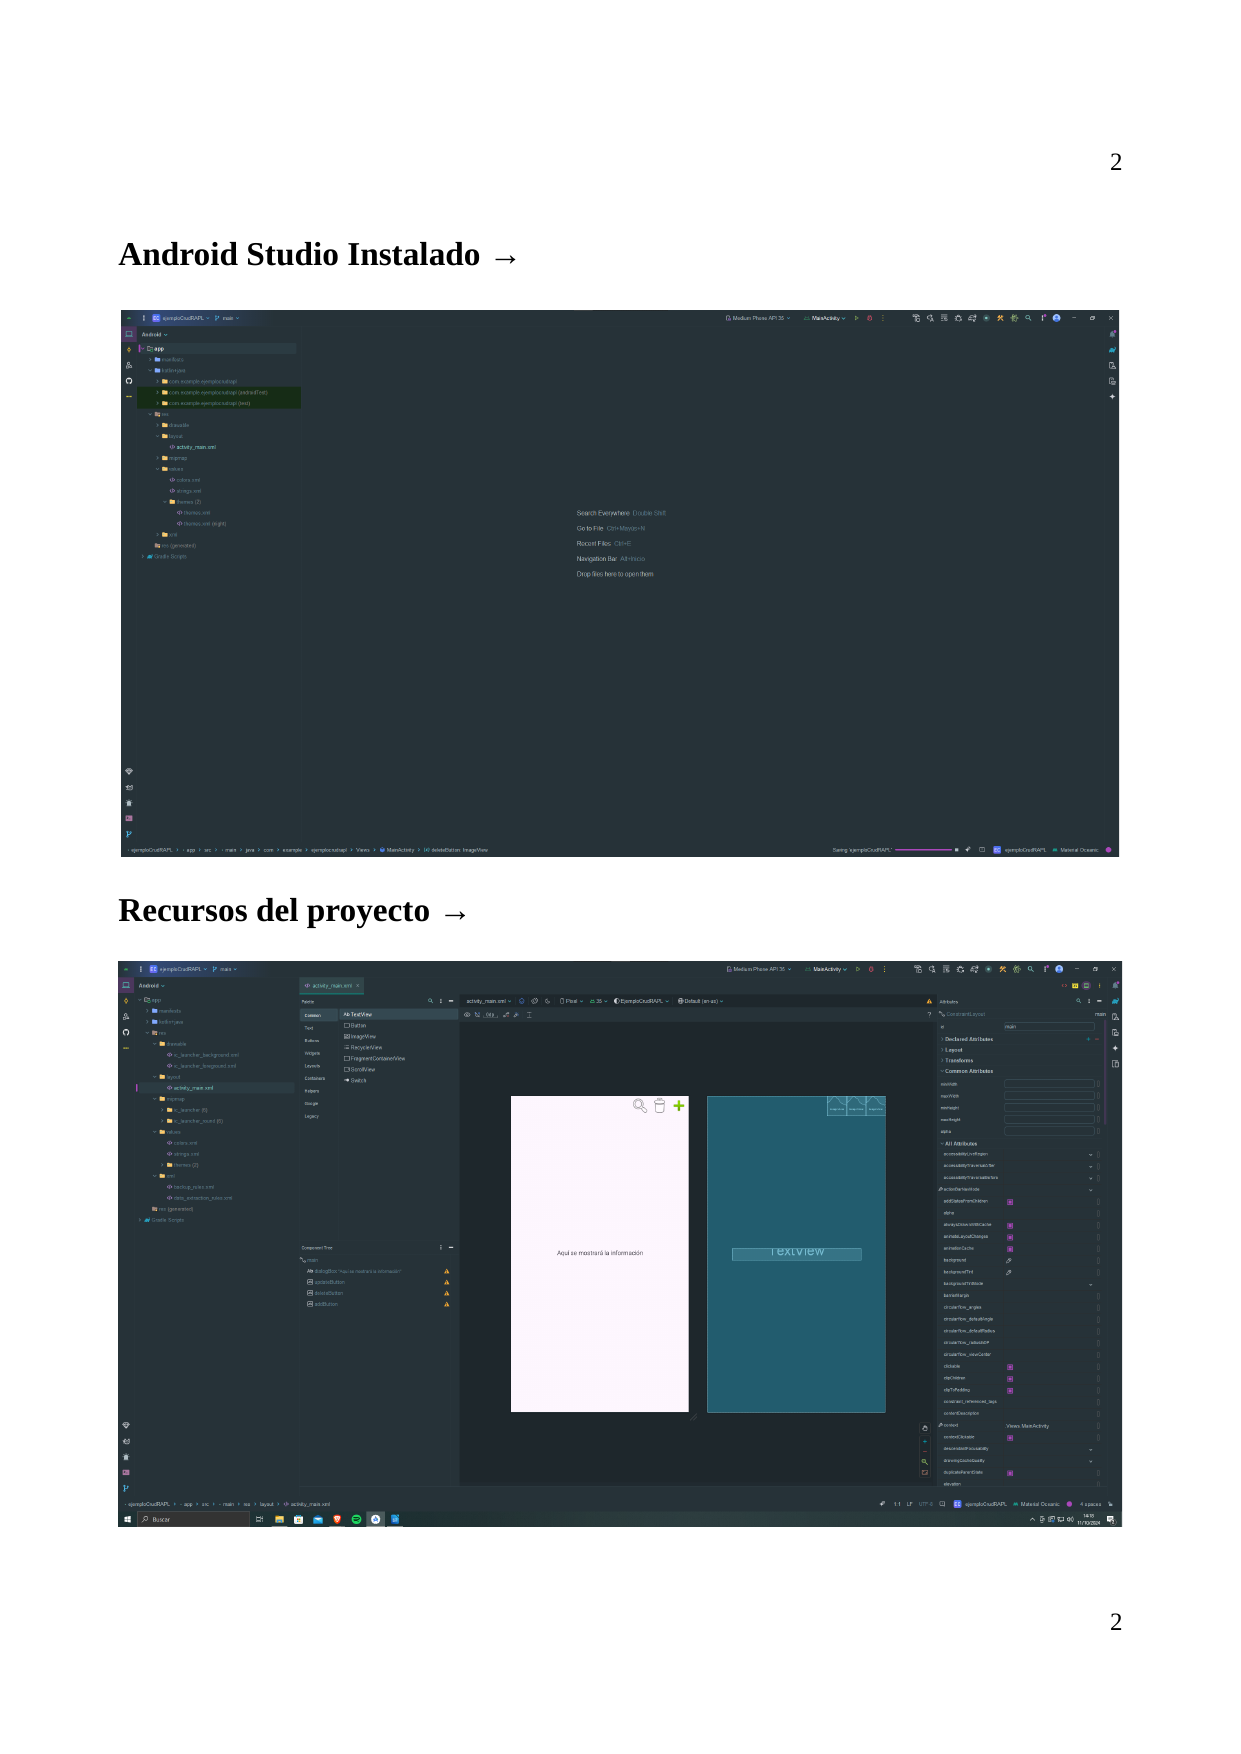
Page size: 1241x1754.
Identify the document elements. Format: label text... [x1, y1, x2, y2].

picture [121, 310, 1120, 857]
text Recursos del proyecto → [118, 890, 1122, 928]
text Android Studio Instalado → [118, 234, 1122, 272]
picture [118, 961, 1123, 1527]
